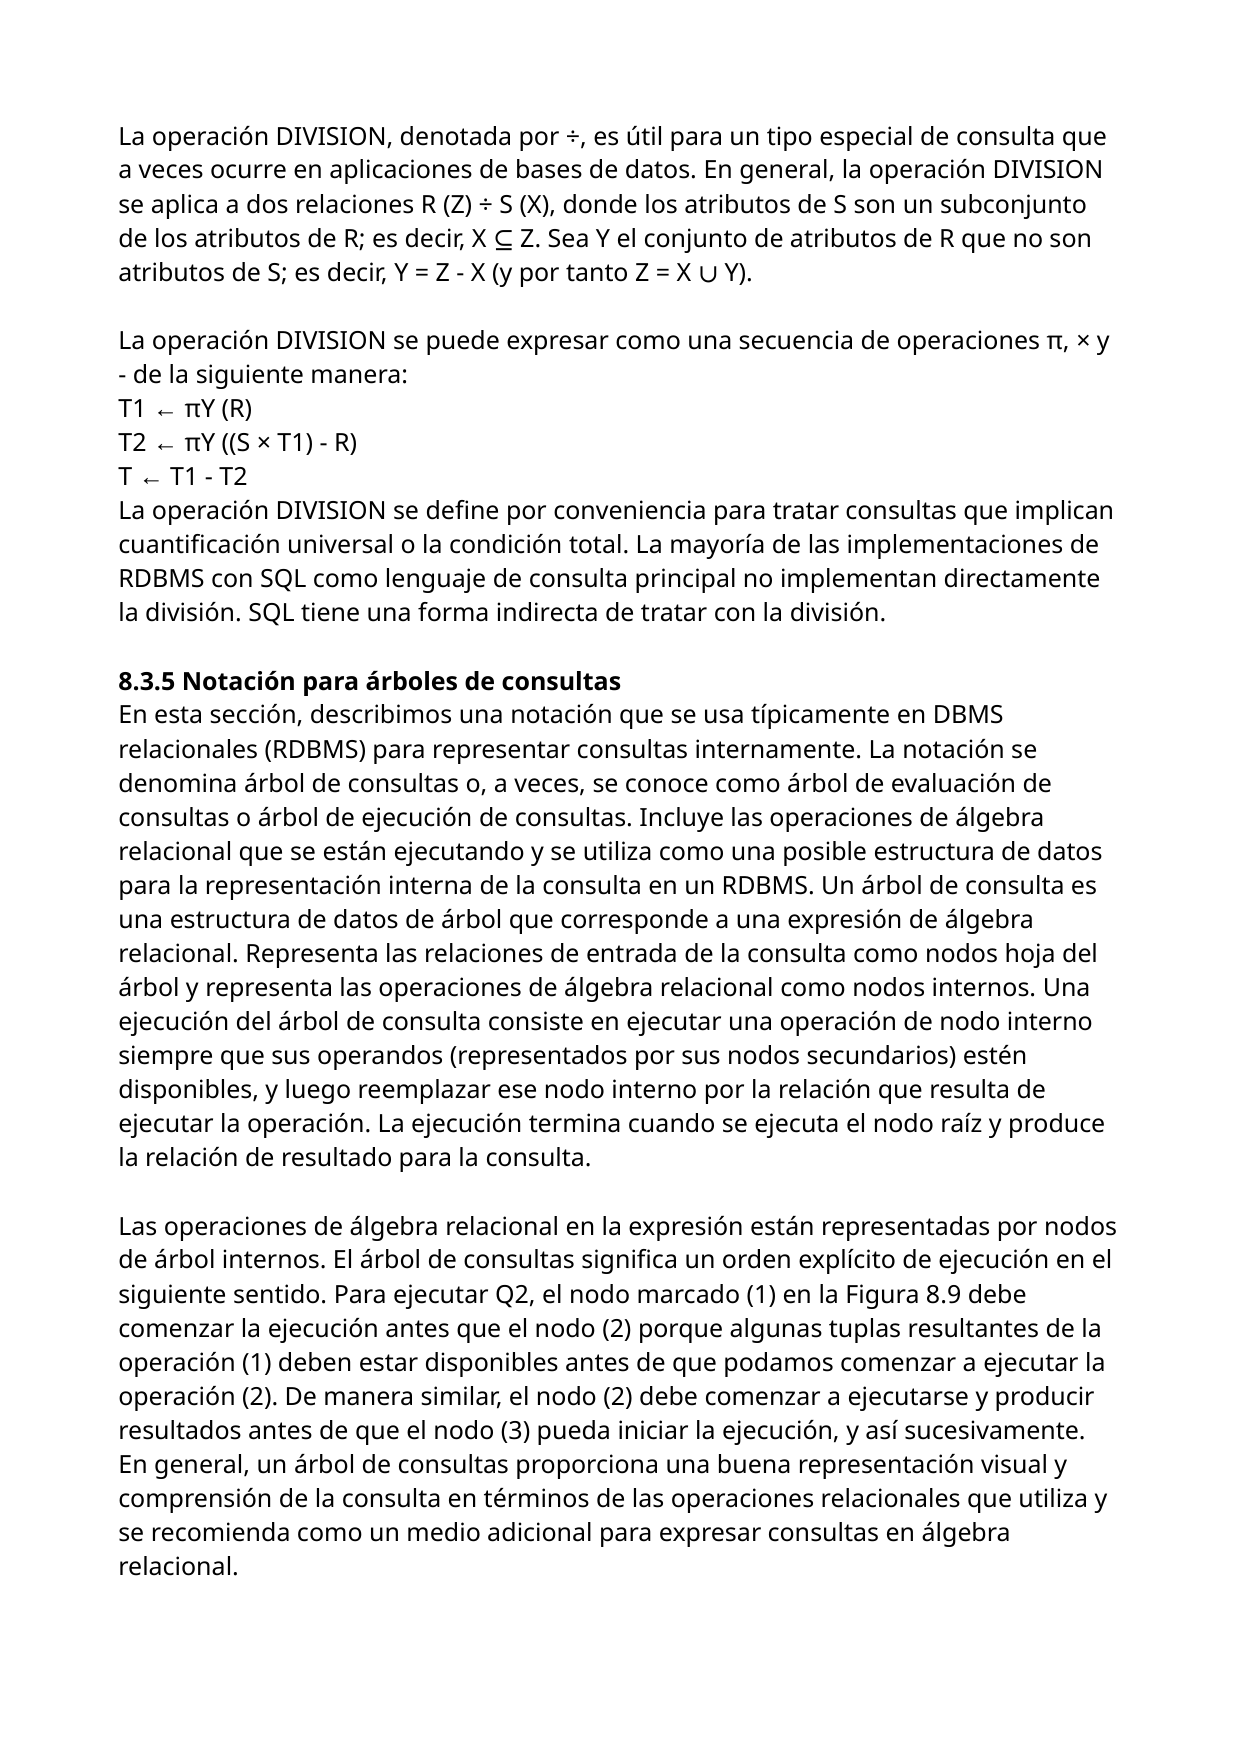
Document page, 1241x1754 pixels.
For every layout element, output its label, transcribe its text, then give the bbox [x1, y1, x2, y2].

text T ← T1 - T2 [118, 459, 1122, 493]
text La operación DIVISION se puede expresar como una secuencia de operaciones π, × y - de la siguiente manera: [118, 322, 1122, 391]
text Las operaciones de álgebra relacional en la expresión están representadas por nodos de árbol internos. El árbol de consultas significa un orden explícito de ejecución en el siguiente sentido. Para ejecutar Q2, el nodo marcado (1) en la Figura 8.9 debe comenzar la ejecución antes que el nodo (2) porque algunas tuplas resultantes de la operación (1) deben estar disponibles antes de que podamos comenzar a ejecutar la operación (2). De manera similar, el nodo (2) debe comenzar a ejecutarse y producir resultados antes de que el nodo (3) pueda iniciar la ejecución, y así sucesivamente. En general, un árbol de consultas proporciona una buena representación visual y comprensión de la consulta en términos de las operaciones relacionales que utiliza y se recomienda como un medio adicional para expresar consultas en álgebra relacional. [118, 1208, 1122, 1583]
text T2 ← πY ((S × T1) - R) [118, 425, 1122, 459]
text La operación DIVISION se define por conveniencia para tratar consultas que implican cuantificación universal o la condición total. La mayoría de las implementaciones de RDBMS con SQL como lenguaje de consulta principal no implementan directamente la división. SQL tiene una forma indirecta de tratar con la división. [118, 493, 1122, 629]
text T1 ← πY (R) [118, 391, 1122, 425]
text La operación DIVISION, denotada por ÷, es útil para un tipo especial de consulta que a veces ocurre en aplicaciones de bases de datos. En general, la operación DIVISION se aplica a dos relaciones R (Z) ÷ S (X), donde los atributos de S son un subconjunto de los atributos de R; es decir, X ⊆ Z. Sea Y el conjunto de atributos de R que no son atributos de S; es decir, Y = Z - X (y por tanto Z = X ∪ Y). [118, 118, 1122, 288]
text 8.3.5 Notación para árboles de consultas [118, 663, 1122, 697]
text En esta sección, describimos una notación que se usa típicamente en DBMS relacionales (RDBMS) para representar consultas internamente. La notación se denomina árbol de consultas o, a veces, se conoce como árbol de evaluación de consultas o árbol de ejecución de consultas. Incluye las operaciones de álgebra relacional que se están ejecutando y se utiliza como una posible estructura de datos para la representación interna de la consulta en un RDBMS. Un árbol de consulta es una estructura de datos de árbol que corresponde a una expresión de álgebra relacional. Representa las relaciones de entrada de la consulta como nodos hoja del árbol y representa las operaciones de álgebra relacional como nodos internos. Una ejecución del árbol de consulta consiste en ejecutar una operación de nodo interno siempre que sus operandos (representados por sus nodos secundarios) estén disponibles, y luego reemplazar ese nodo interno por la relación que resulta de ejecutar la operación. La ejecución termina cuando se ejecuta el nodo raíz y produce la relación de resultado para la consulta. [118, 697, 1122, 1174]
